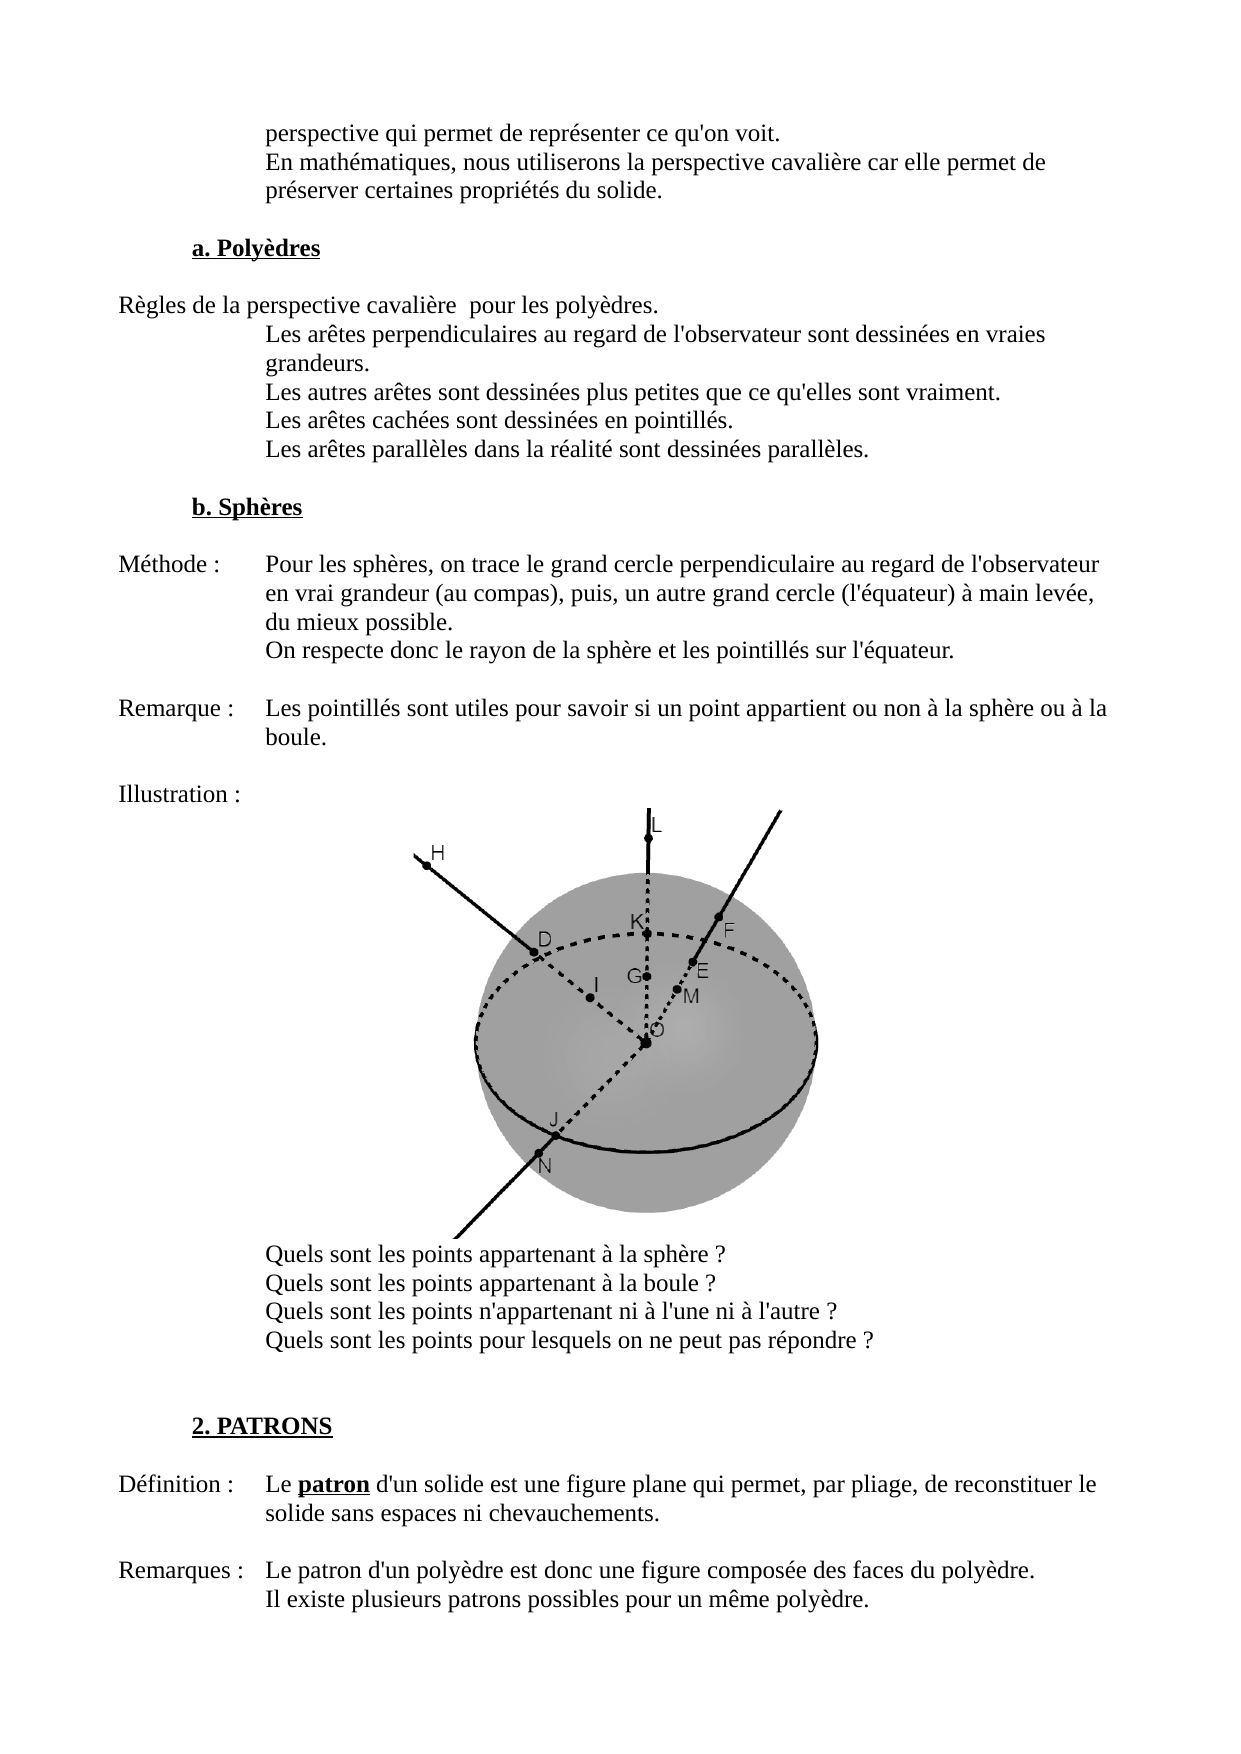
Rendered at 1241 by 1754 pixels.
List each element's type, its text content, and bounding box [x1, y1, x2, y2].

text Quels sont les points pour lesquels on ne peut pas répondre ? [118, 1325, 1122, 1354]
text Quels sont les points appartenant à la boule ? [118, 1268, 1122, 1296]
text Quels sont les points n'appartenant ni à l'une ni à l'autre ? [118, 1296, 1122, 1325]
picture [413, 808, 827, 1239]
text Règles de la perspective cavalière pour les polyèdres. [118, 291, 1122, 319]
text Les arêtes cachées sont dessinées en pointillés. [118, 406, 1122, 434]
text 2. PATRONS [118, 1411, 1122, 1440]
text b. Sphères [118, 492, 1122, 521]
text Définition : Le patron d'un solide est une figure plane qui permet, par pliage, de reconstituer le solide sans espaces ni chevauchements. [118, 1469, 1122, 1526]
text Quels sont les points appartenant à la sphère ? [118, 808, 1122, 1268]
text Méthode : Pour les sphères, on trace le grand cercle perpendiculaire au regard de l'observateur en vrai grandeur (au compas), puis, un autre grand cercle (l'équateur) à main levée, du mieux possible. [118, 549, 1122, 636]
text On respecte donc le rayon de la sphère et les pointillés sur l'équateur. [118, 636, 1122, 664]
text a. Polyèdres [118, 233, 1122, 262]
text Illustration : [118, 779, 1122, 808]
text En mathématiques, nous utiliserons la perspective cavalière car elle permet de préserver certaines propriétés du solide. [118, 147, 1122, 204]
text perspective qui permet de représenter ce qu'on voit. [118, 118, 1122, 147]
text Remarque : Les pointillés sont utiles pour savoir si un point appartient ou non à la sphère ou à la boule. [118, 693, 1122, 751]
text Remarques : Le patron d'un polyèdre est donc une figure composée des faces du polyèdre. [118, 1555, 1122, 1584]
text Il existe plusieurs patrons possibles pour un même polyèdre. [118, 1584, 1122, 1613]
text Les autres arêtes sont dessinées plus petites que ce qu'elles sont vraiment. [118, 377, 1122, 406]
text Les arêtes parallèles dans la réalité sont dessinées parallèles. [118, 434, 1122, 463]
text Les arêtes perpendiculaires au regard de l'observateur sont dessinées en vraies grandeurs. [118, 319, 1122, 377]
